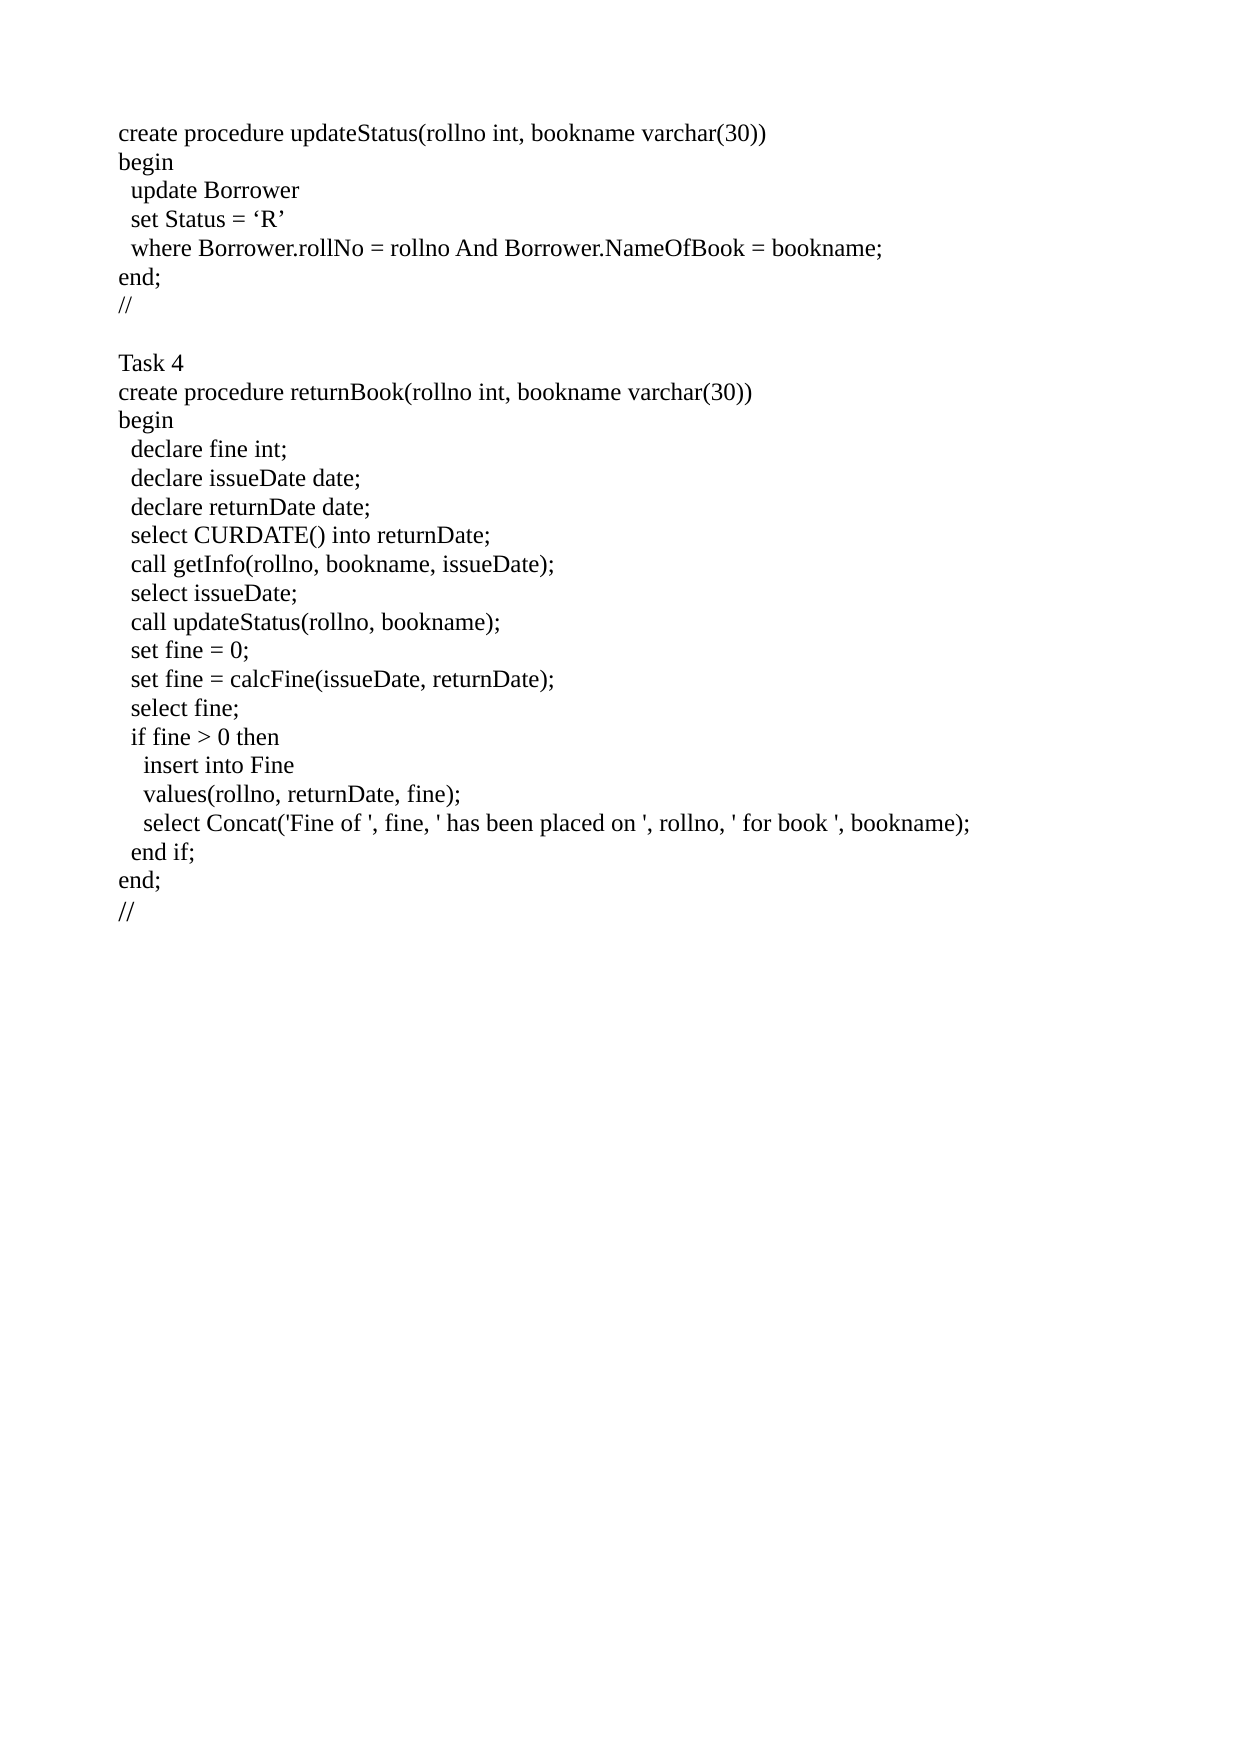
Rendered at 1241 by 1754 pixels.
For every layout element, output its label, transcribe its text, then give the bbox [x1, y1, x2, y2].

text Task 4 [118, 348, 1122, 377]
text end if; [118, 837, 1122, 866]
text end; [118, 262, 1122, 291]
text set fine = 0; [118, 636, 1122, 664]
text call getInfo(rollno, bookname, issueDate); [118, 549, 1122, 578]
text create procedure updateStatus(rollno int, bookname varchar(30)) [118, 118, 1122, 147]
text declare returnDate date; [118, 492, 1122, 521]
text select CURDATE() into returnDate; [118, 521, 1122, 549]
text update Borrower [118, 176, 1122, 204]
text set Status = ‘R’ [118, 204, 1122, 233]
text begin [118, 406, 1122, 434]
text // [118, 291, 1122, 319]
text insert into Fine [118, 751, 1122, 779]
text set fine = calcFine(issueDate, returnDate); [118, 664, 1122, 693]
text call updateStatus(rollno, bookname); [118, 607, 1122, 636]
text if fine > 0 then [118, 722, 1122, 751]
text begin [118, 147, 1122, 176]
text select fine; [118, 693, 1122, 722]
text declare fine int; [118, 434, 1122, 463]
text where Borrower.rollNo = rollno And Borrower.NameOfBook = bookname; [118, 233, 1122, 262]
text create procedure returnBook(rollno int, bookname varchar(30)) [118, 377, 1122, 406]
text values(rollno, returnDate, fine); [118, 779, 1122, 808]
text // [118, 894, 1122, 928]
text select Concat('Fine of ', fine, ' has been placed on ', rollno, ' for book ', bookname); [118, 808, 1122, 837]
text declare issueDate date; [118, 463, 1122, 492]
text end; [118, 866, 1122, 894]
text select issueDate; [118, 578, 1122, 607]
